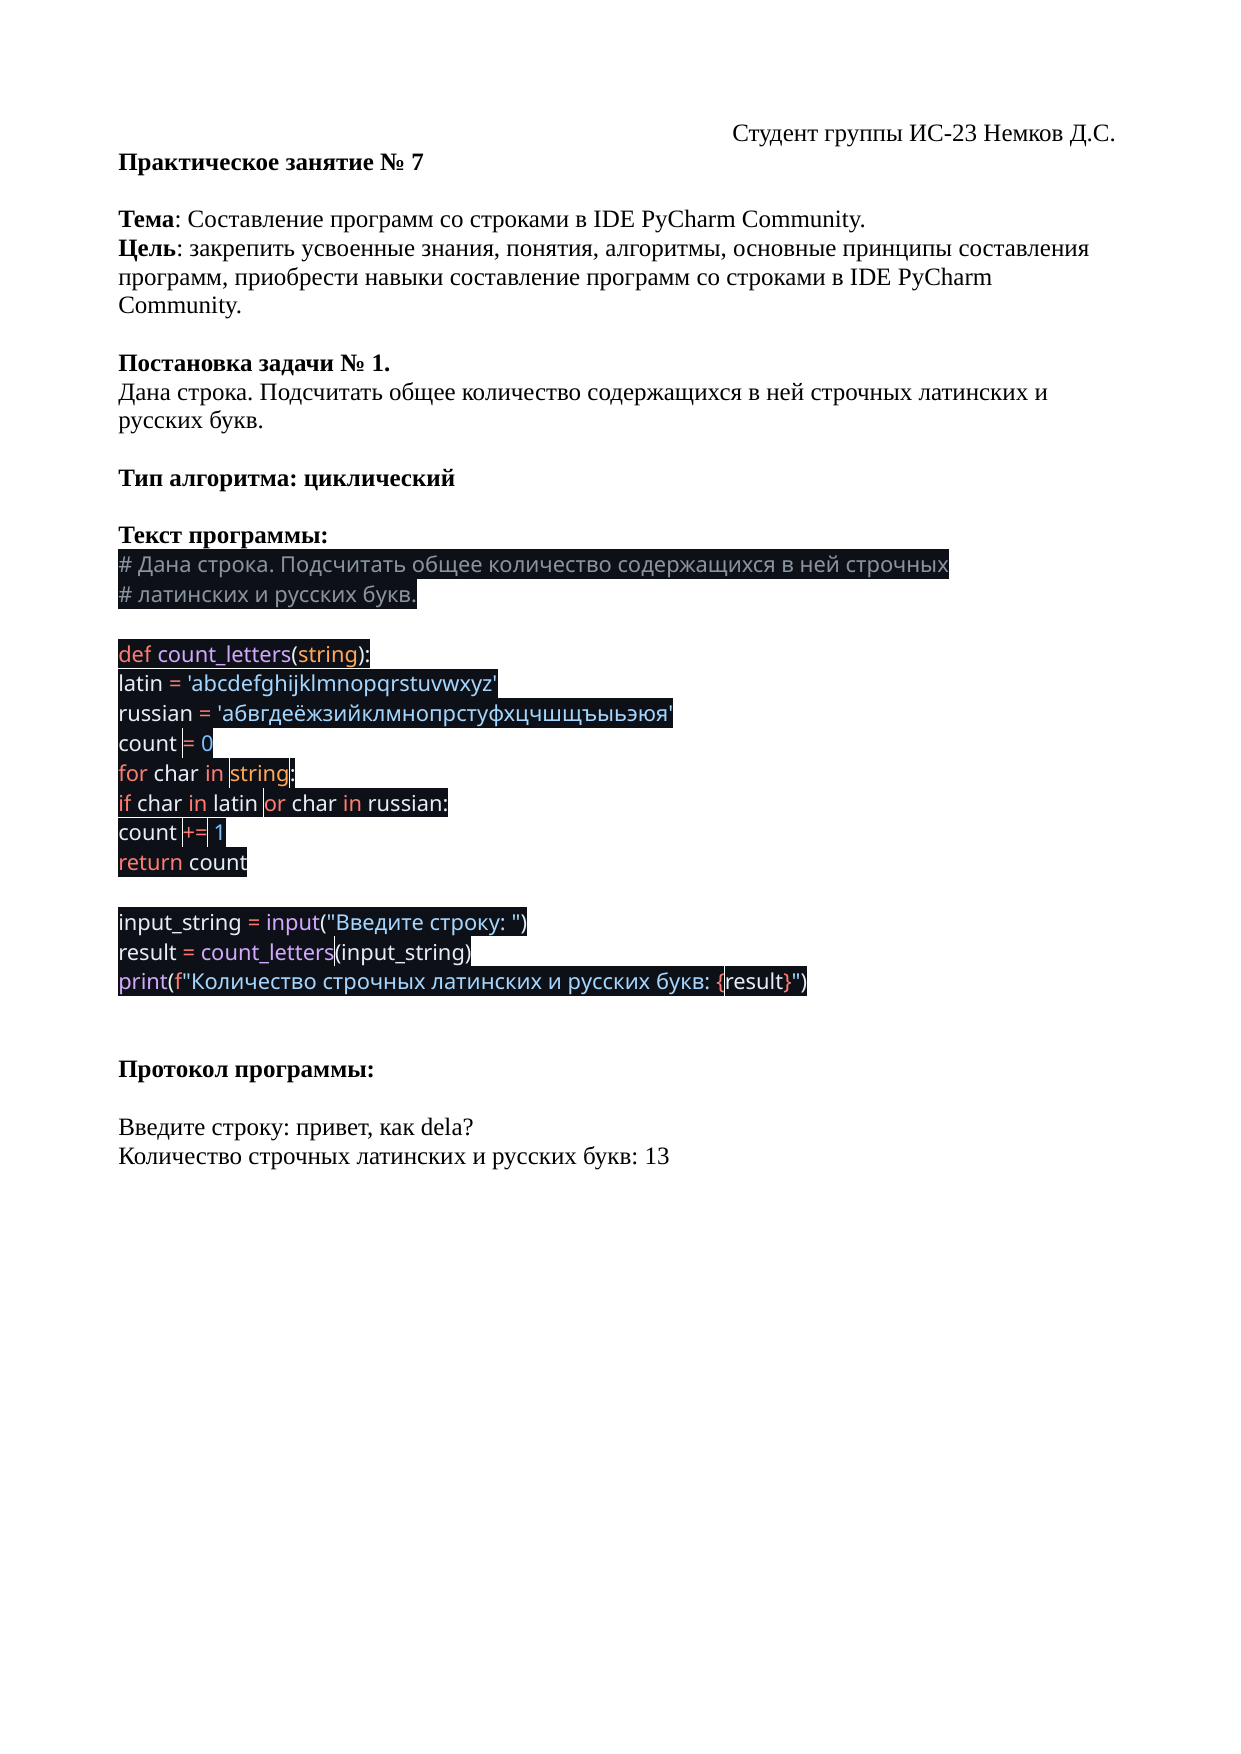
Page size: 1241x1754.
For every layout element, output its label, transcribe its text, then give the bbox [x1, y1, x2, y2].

text if char in latin or char in russian: [118, 788, 1122, 817]
text count = 0 [118, 728, 1122, 758]
text Студент группы ИС-23 Немков Д.С. [118, 118, 1122, 147]
text Тема: Составление программ со строками в IDE PyCharm Community. [118, 204, 1122, 233]
text def count_letters(string): [118, 639, 1122, 668]
text return count [118, 847, 1122, 877]
text Цель: закрепить усвоенные знания, понятия, алгоритмы, основные принципы составления программ, приобрести навыки составление программ со строками в IDE PyCharm Community. [118, 233, 1122, 319]
text Тип алгоритма: циклический [118, 463, 1122, 492]
text Постановка задачи № 1. [118, 348, 1122, 377]
text Дана строка. Подсчитать общее количество содержащихся в ней строчных латинских и русских букв. [118, 377, 1122, 434]
text input_string = input("Введите строку: ") [118, 907, 1122, 936]
text result = count_letters(input_string) [118, 936, 1122, 966]
text # латинских и русских букв. [118, 579, 1122, 609]
text print(f"Количество строчных латинских и русских букв: {result}") [118, 966, 1122, 996]
text Количество строчных латинских и русских букв: 13 [118, 1141, 1122, 1169]
text Текст программы: [118, 521, 1122, 549]
text latin = 'abcdefghijklmnopqrstuvwxyz' [118, 668, 1122, 698]
text for char in string: [118, 758, 1122, 788]
text Практическое занятие № 7 [118, 147, 1122, 176]
text Протокол программы: [118, 1054, 1122, 1083]
text russian = 'абвгдеёжзийклмнопрстуфхцчшщъыьэюя' [118, 698, 1122, 728]
text count += 1 [118, 817, 1122, 847]
text Введите строку: привет, как dela? [118, 1112, 1122, 1141]
text # Дана строка. Подсчитать общее количество содержащихся в ней строчных [118, 549, 1122, 579]
